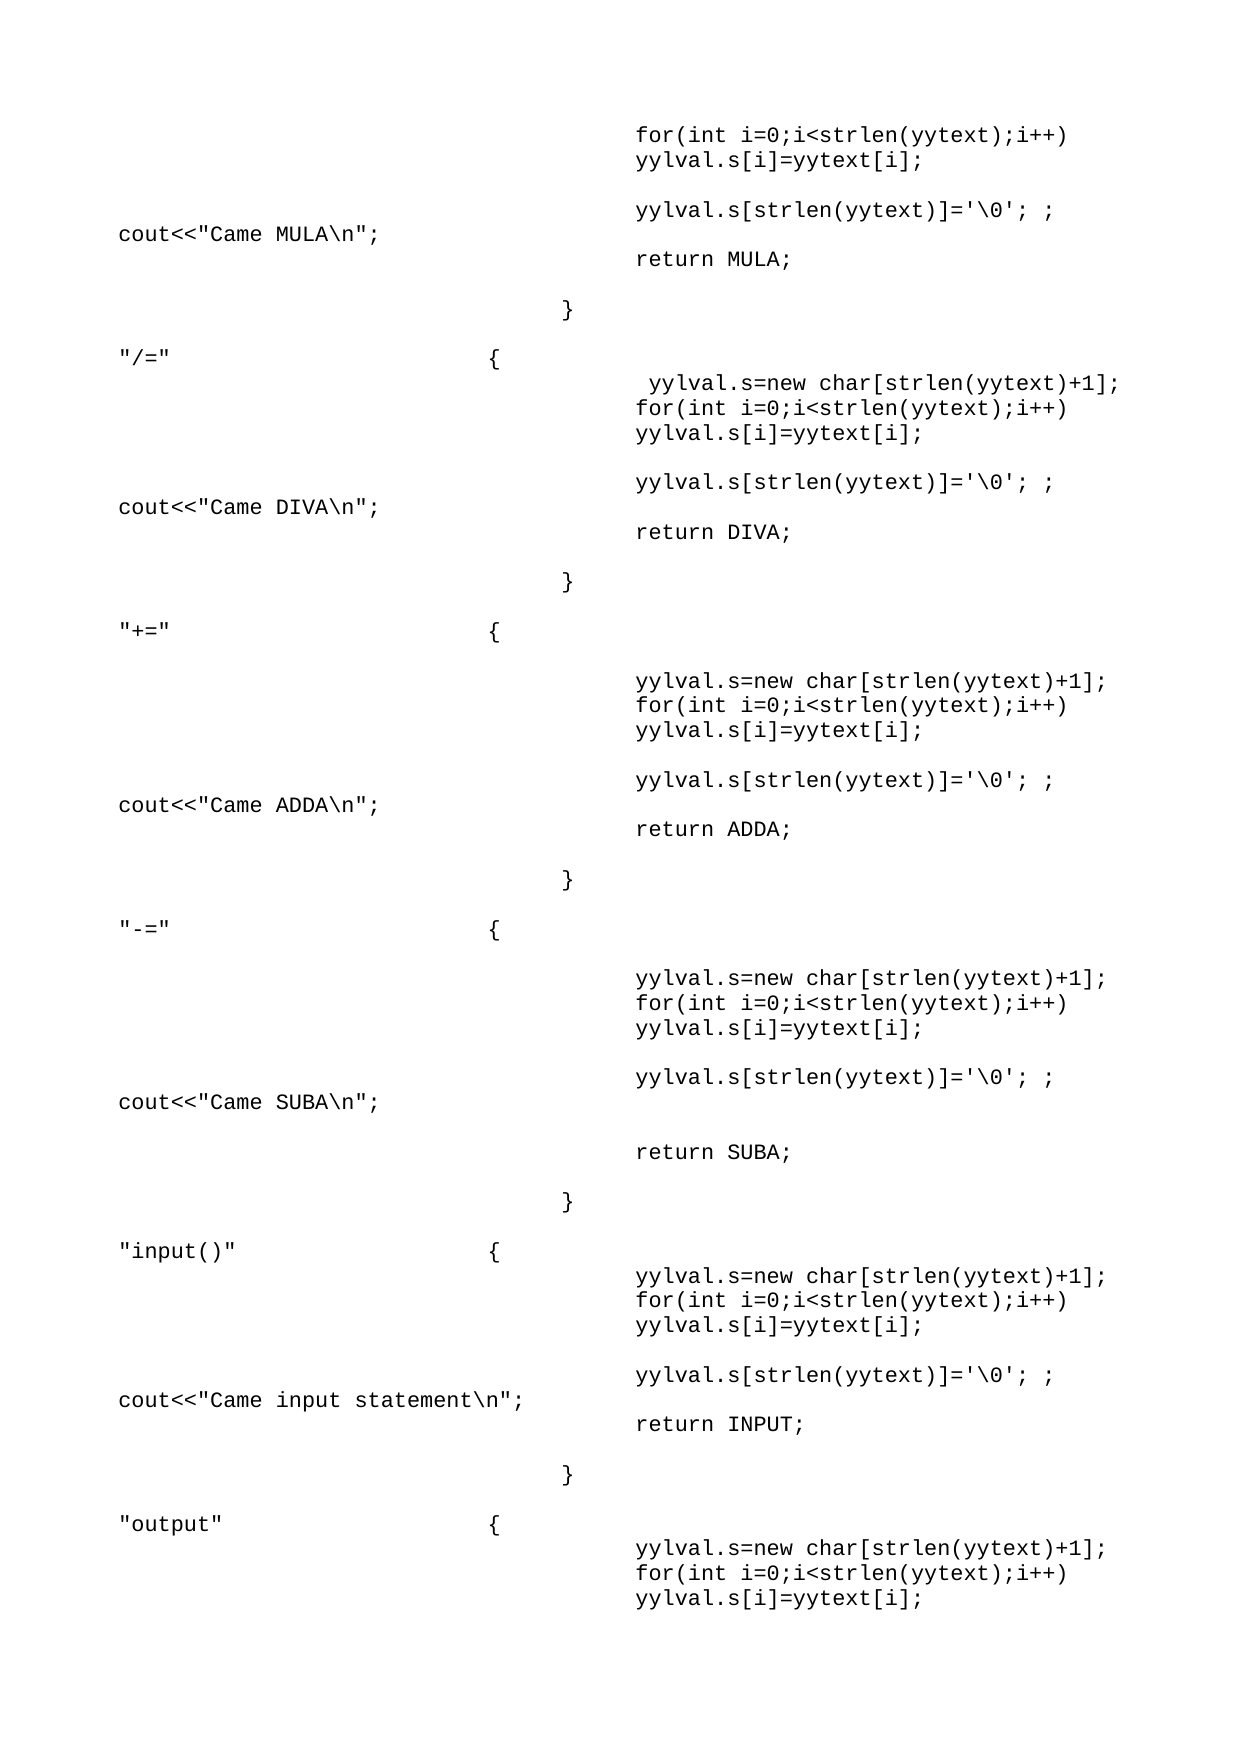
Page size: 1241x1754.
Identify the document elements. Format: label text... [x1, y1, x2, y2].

text yylval.s[strlen(yytext)]='\0'; ; cout<<"Came MULA\n"; [118, 199, 1157, 248]
text for(int i=0;i<strlen(yytext);i++) [118, 1289, 1157, 1314]
text yylval.s[i]=yytext[i]; [118, 1314, 1157, 1339]
text return MULA; [118, 248, 1157, 273]
text return INPUT; [118, 1413, 1157, 1438]
text } [118, 1190, 1157, 1215]
text "input()" { [118, 1240, 1157, 1265]
text yylval.s[i]=yytext[i]; [118, 422, 1157, 447]
text return ADDA; [118, 818, 1157, 843]
text yylval.s[strlen(yytext)]='\0'; ; cout<<"Came SUBA\n"; [118, 1066, 1157, 1116]
text yylval.s=new char[strlen(yytext)+1]; [118, 1265, 1157, 1289]
text "/=" { [118, 347, 1157, 372]
text yylval.s[i]=yytext[i]; [118, 1017, 1157, 1042]
text yylval.s[strlen(yytext)]='\0'; ; cout<<"Came DIVA\n"; [118, 471, 1157, 521]
text return SUBA; [118, 1141, 1157, 1166]
text for(int i=0;i<strlen(yytext);i++) [118, 694, 1157, 719]
text yylval.s[strlen(yytext)]='\0'; ; cout<<"Came ADDA\n"; [118, 769, 1157, 818]
text } [118, 868, 1157, 893]
text for(int i=0;i<strlen(yytext);i++) [118, 397, 1157, 422]
text "-=" { [118, 918, 1157, 942]
text yylval.s[strlen(yytext)]='\0'; ; cout<<"Came input statement\n"; [118, 1364, 1157, 1413]
text for(int i=0;i<strlen(yytext);i++) [118, 1562, 1157, 1587]
text yylval.s=new char[strlen(yytext)+1]; [118, 372, 1157, 397]
text } [118, 571, 1157, 595]
text yylval.s[i]=yytext[i]; [118, 1587, 1157, 1612]
text for(int i=0;i<strlen(yytext);i++) [118, 124, 1157, 149]
text "output" { [118, 1513, 1157, 1537]
text } [118, 1463, 1157, 1488]
text yylval.s=new char[strlen(yytext)+1]; [118, 670, 1157, 694]
text return DIVA; [118, 521, 1157, 546]
text } [118, 298, 1157, 323]
text yylval.s[i]=yytext[i]; [118, 149, 1157, 174]
text "+=" { [118, 620, 1157, 645]
text yylval.s=new char[strlen(yytext)+1]; [118, 1537, 1157, 1562]
text yylval.s=new char[strlen(yytext)+1]; [118, 967, 1157, 992]
text for(int i=0;i<strlen(yytext);i++) [118, 992, 1157, 1017]
text yylval.s[i]=yytext[i]; [118, 719, 1157, 744]
